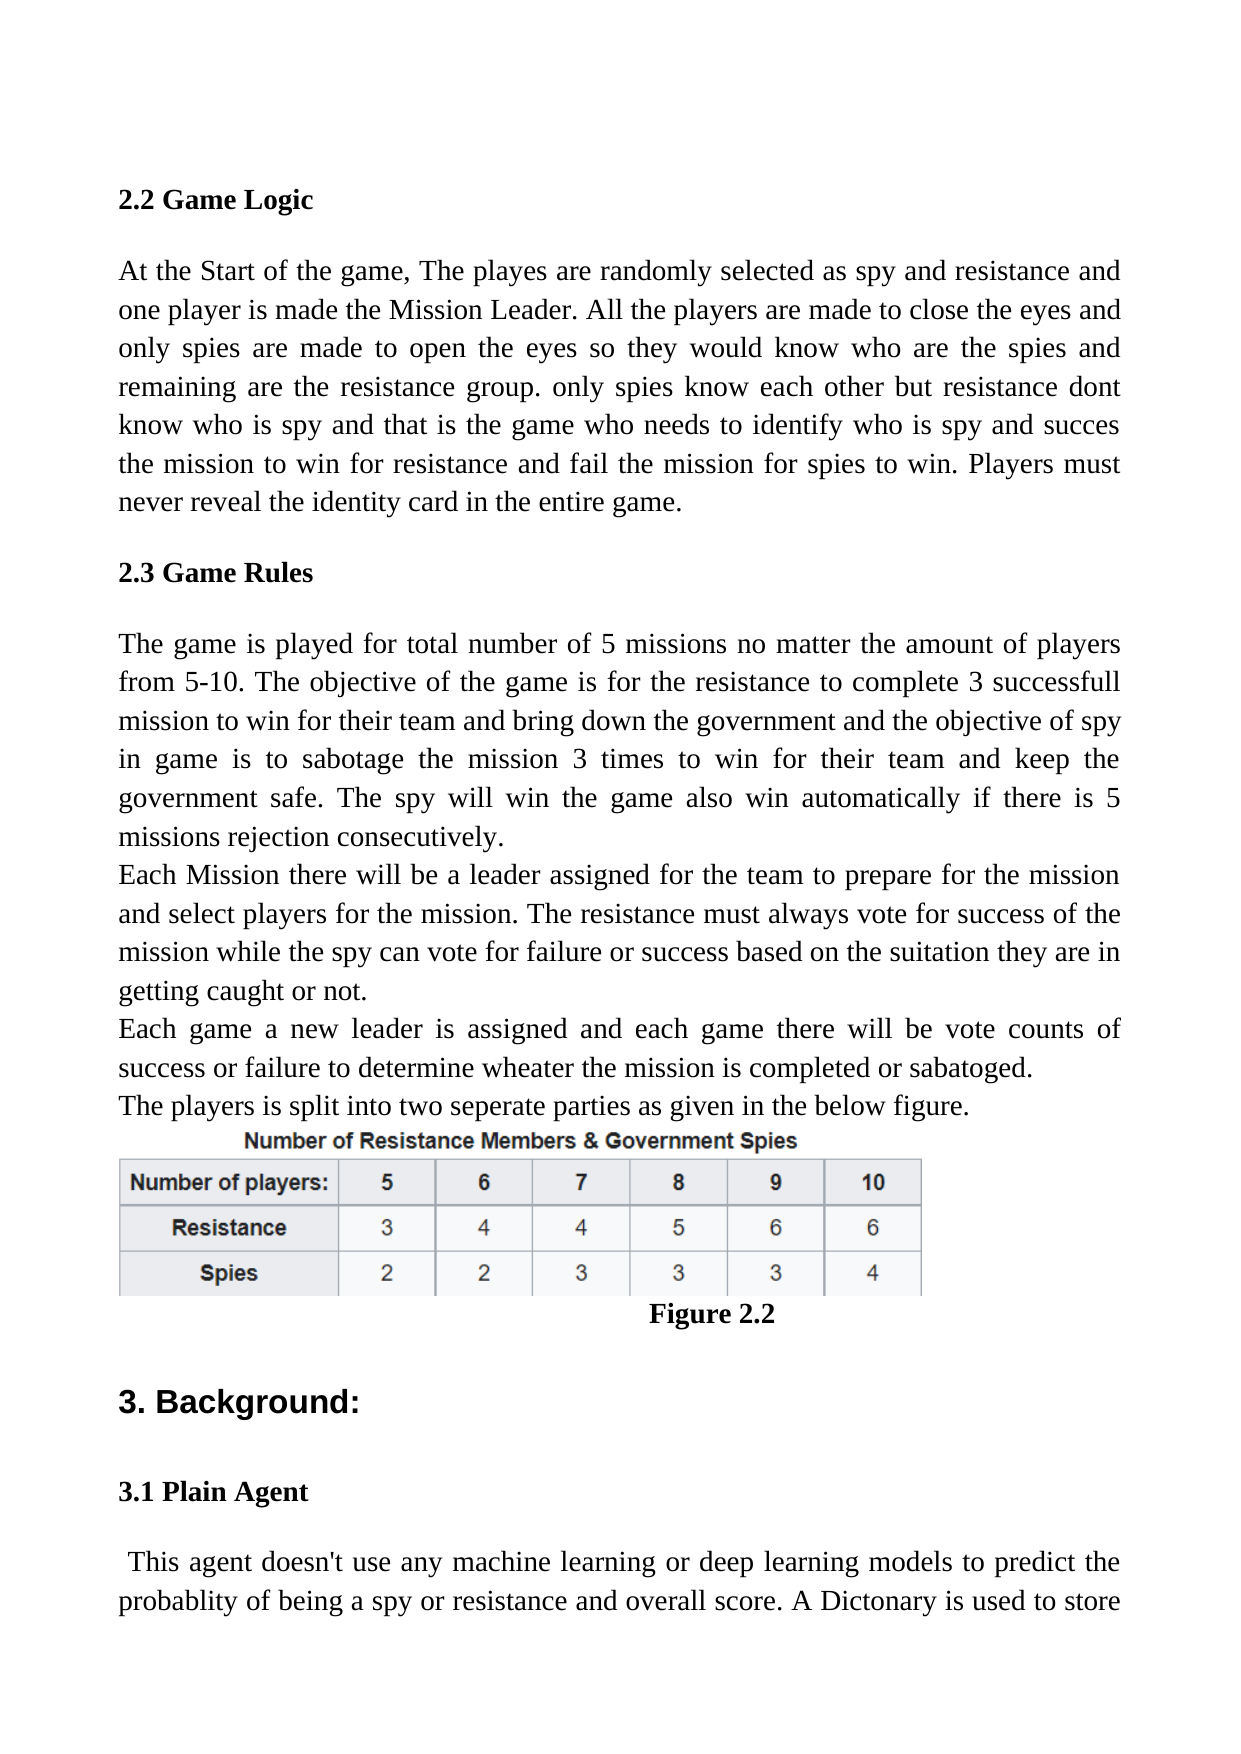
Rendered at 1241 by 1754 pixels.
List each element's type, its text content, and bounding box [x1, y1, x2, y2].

text The game is played for total number of 5 missions no matter the amount of players from 5-10. The objective of the game is for the resistance to complete 3 successfull mission to win for their team and bring down the government and the objective of spy in game is to sabotage the mission 3 times to win for their team and keep the government safe. The spy will win the game also win automatically if there is 5 missions rejection consecutively. [118, 626, 1122, 852]
text 3.1 Plain Agent [118, 1474, 1122, 1507]
text At the Start of the game, The playes are randomly selected as spy and resistance and one player is made the Mission Leader. All the players are made to close the eyes and only spies are made to open the eyes so they would know who are the spies and remaining are the resistance group. only spies know each other but resistance dont know who is spy and that is the game who needs to identify who is spy and succes the mission to win for resistance and fail the mission for spies to win. Players must never reveal the identity card in the entire game. [118, 253, 1122, 518]
text 2.3 Game Rules [118, 555, 1122, 589]
text The players is split into two seperate parties as given in the below figure. [118, 1088, 1122, 1122]
text Figure 2.2 [118, 1296, 1122, 1329]
text This agent doesn't use any machine learning or deep learning models to predict the probablity of being a spy or resistance and overall score. A Dictonary is used to store [118, 1544, 1122, 1617]
text 3. Background: [118, 1382, 1122, 1421]
text Each game a new leader is assigned and each game there will be vote counts of success or failure to determine wheater the mission is completed or sabatoged. [118, 1011, 1122, 1083]
text 2.2 Game Logic [118, 182, 1122, 216]
text Each Mission there will be a leader assigned for the team to prepare for the mission and select players for the mission. The resistance must always vote for success of the mission while the spy can vote for failure or success based on the suitation they are in getting caught or not. [118, 857, 1122, 1006]
